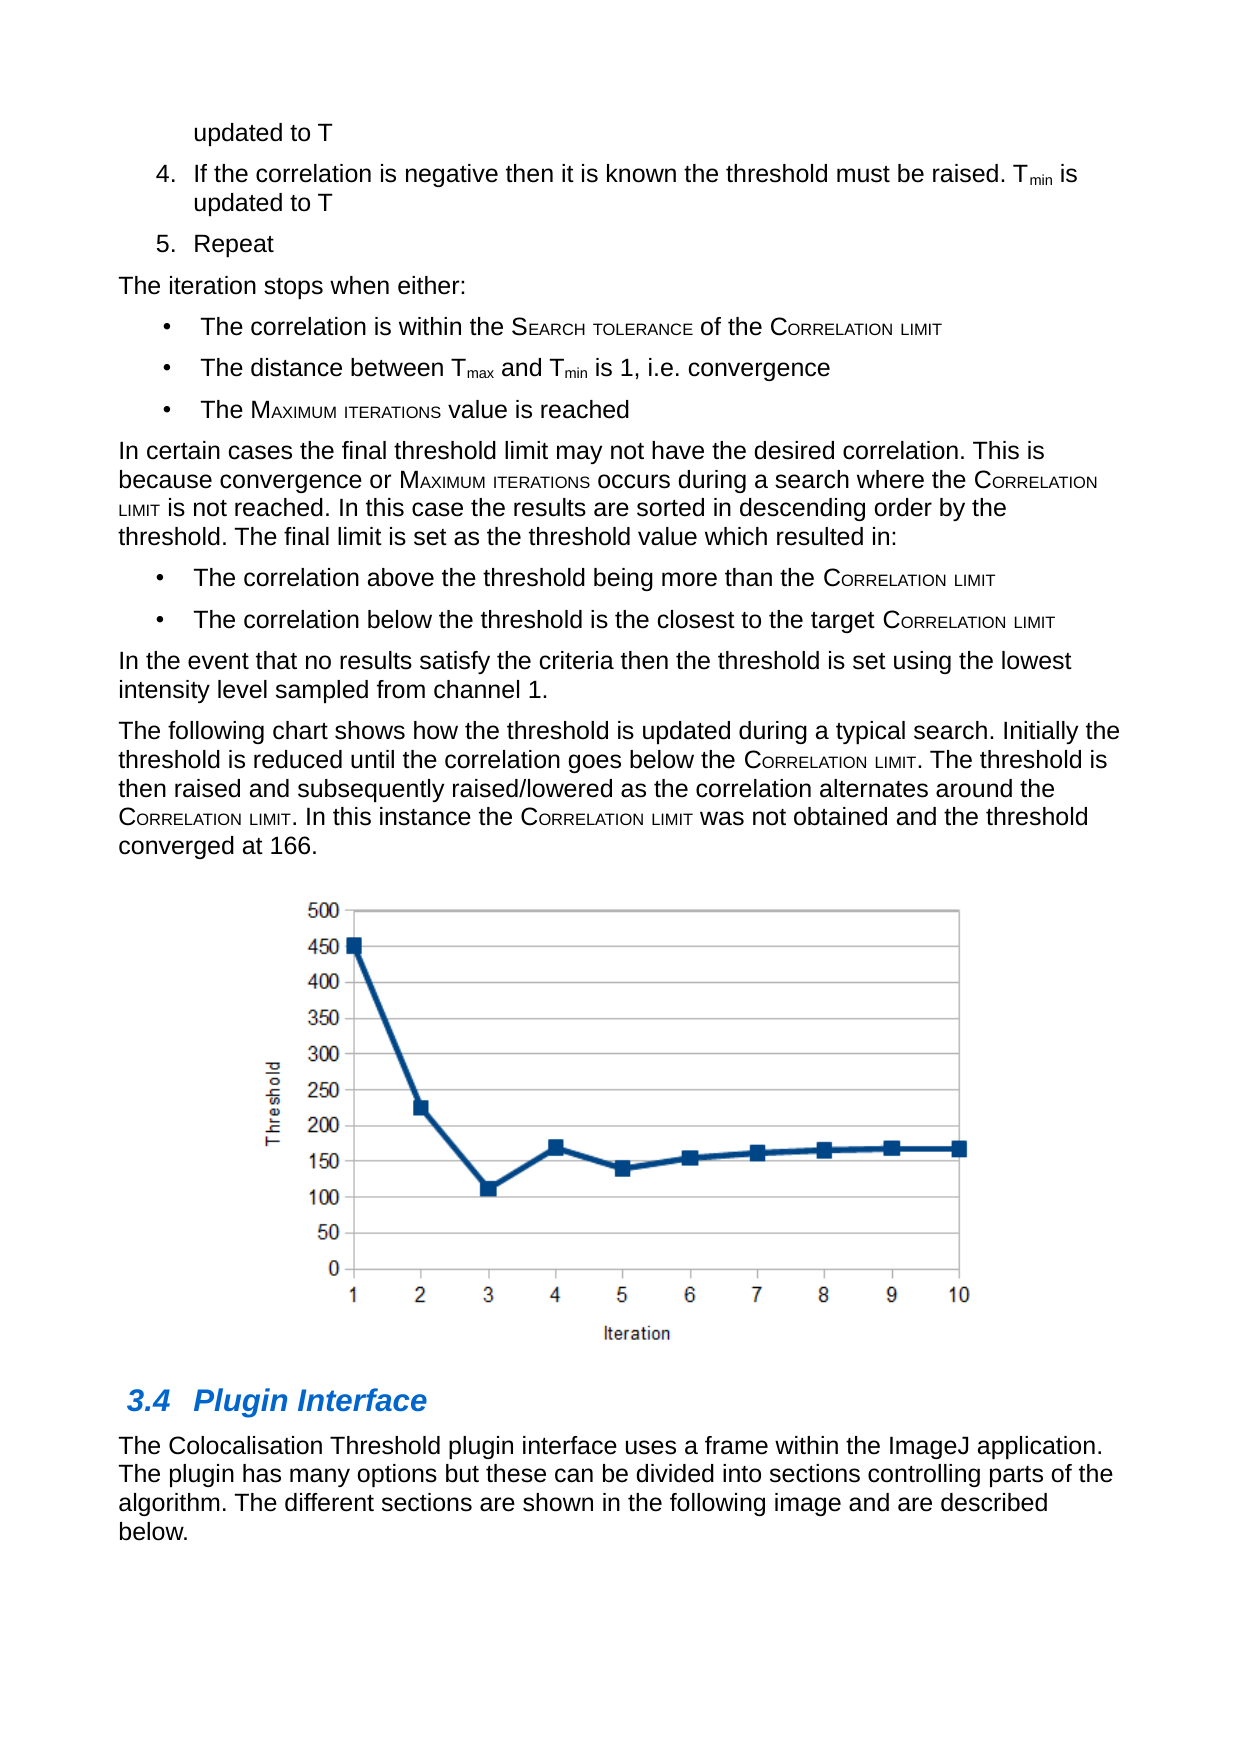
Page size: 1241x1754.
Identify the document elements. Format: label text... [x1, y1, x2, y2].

text In certain cases the final threshold limit may not have the desired correlation. This is because convergence or Maximum iterations occurs during a search where the Correlation limit is not reached. In this case the results are sorted in descending order by the threshold. The final limit is set as the threshold value which resulted in: [118, 436, 1122, 551]
list The Maximum iterations value is reached [163, 394, 1122, 423]
list If the correlation is negative then it is known the threshold must be raised. Tmin is updated to T [156, 159, 1122, 217]
subtitle Plugin Interface [118, 1382, 1122, 1418]
list The correlation above the threshold being more than the Correlation limit [156, 563, 1122, 592]
list The distance between Tmax and Tmin is 1, i.e. convergence [163, 353, 1122, 382]
list The correlation below the threshold is the closest to the target Correlation limit [156, 605, 1122, 634]
text The Colocalisation Threshold plugin interface uses a frame within the ImageJ application. The plugin has many options but these can be divided into sections controlling parts of the algorithm. The different sections are shown in the following image and are described below. [118, 1431, 1122, 1546]
picture [252, 872, 988, 1358]
text In the event that no results satisfy the criteria then the threshold is set using the lowest intensity level sampled from channel 1. [118, 646, 1122, 704]
list updated to T [156, 118, 1122, 147]
text The following chart shows how the threshold is updated during a typical search. Initially the threshold is reduced until the correlation goes below the Correlation limit. The threshold is then raised and subsequently raised/lowered as the correlation alternates around the Correlation limit. In this instance the Correlation limit was not obtained and the threshold converged at 166. [118, 716, 1122, 860]
text The iteration stops when either: [118, 271, 1122, 299]
list Repeat [156, 229, 1122, 258]
list The correlation is within the Search tolerance of the Correlation limit [163, 312, 1122, 341]
